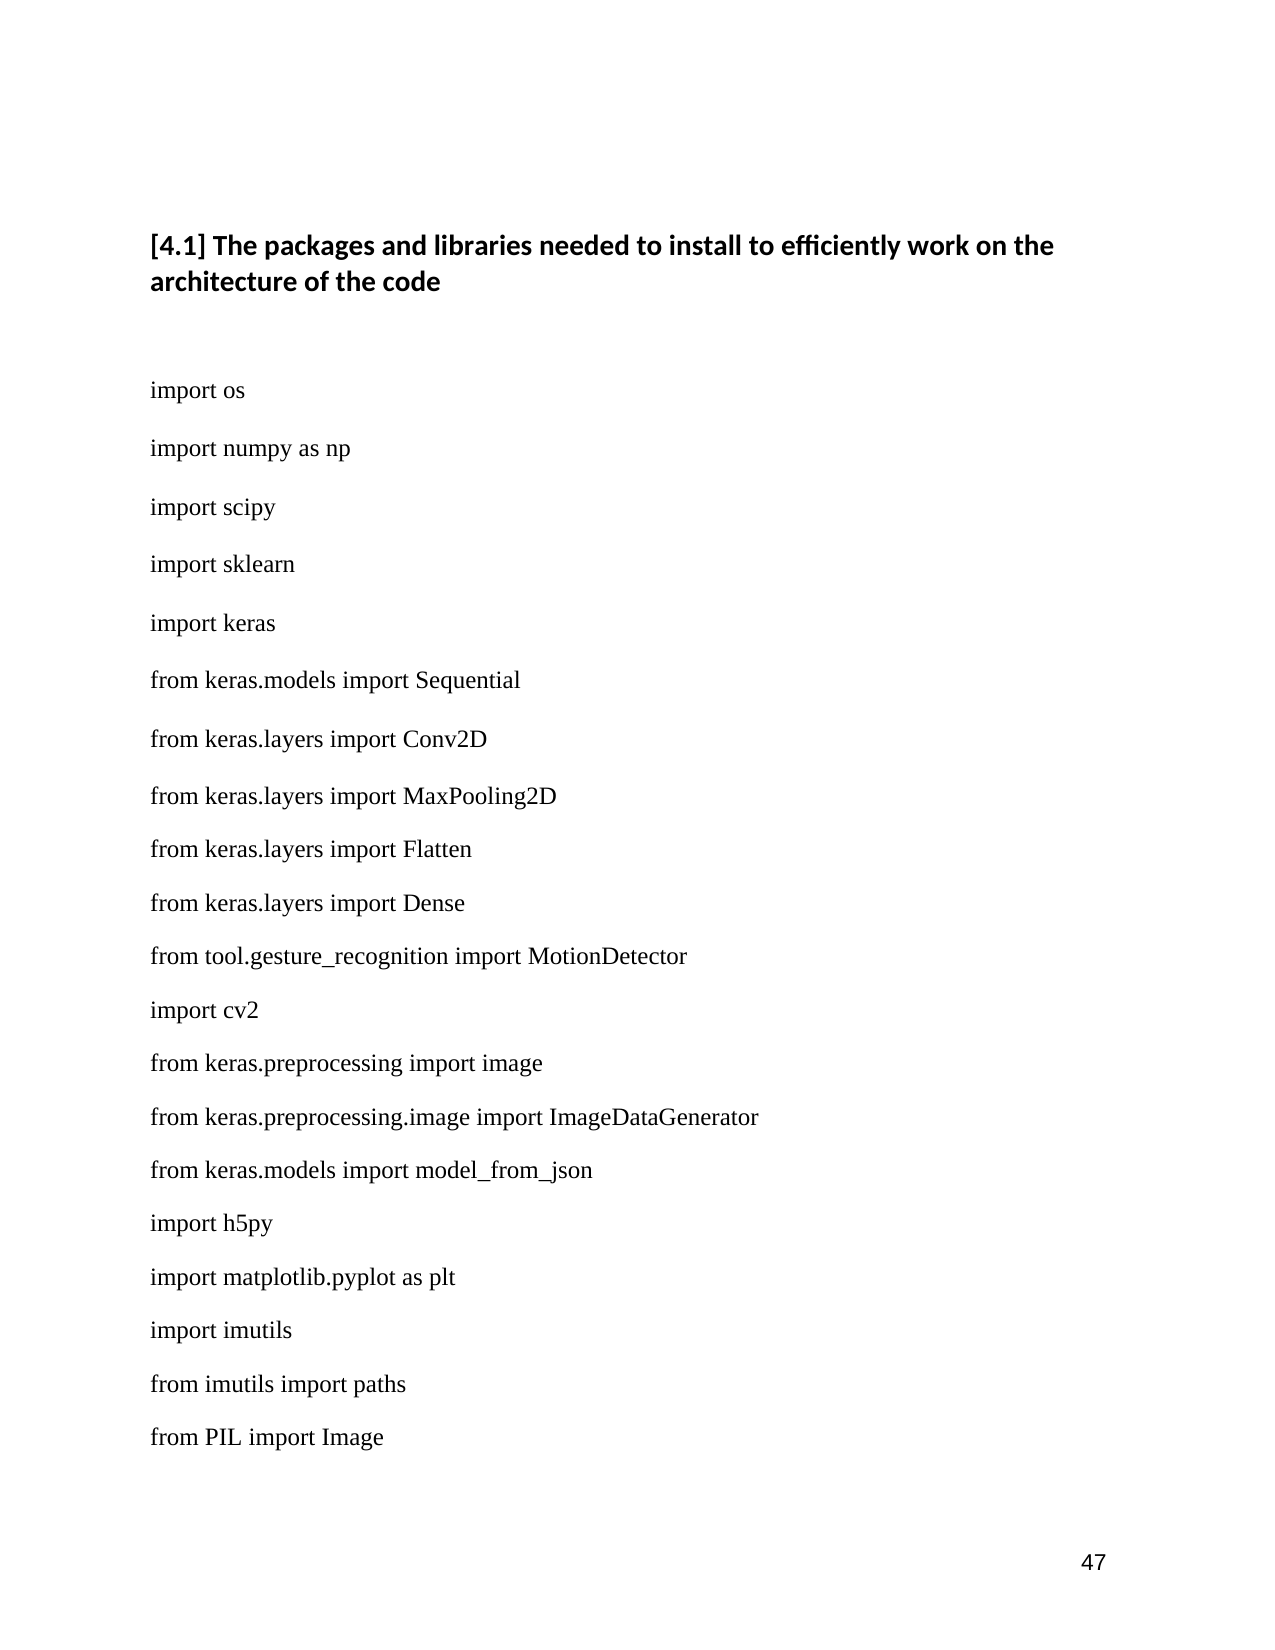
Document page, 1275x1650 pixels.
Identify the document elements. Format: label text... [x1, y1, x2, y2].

text import os [150, 376, 1106, 404]
text import cv2 [150, 995, 1106, 1024]
text from keras.preprocessing.image import ImageDataGenerator [150, 1102, 1106, 1131]
text [4.1] The packages and libraries needed to install to efficiently work on the architecture of the code [150, 228, 1106, 298]
text from imutils import paths [150, 1369, 1106, 1398]
text import scipy [150, 492, 1106, 520]
text from keras.layers import Conv2D [150, 724, 1106, 752]
text from keras.preprocessing import image [150, 1049, 1106, 1077]
text from keras.layers import Flatten [150, 835, 1106, 863]
text import matplotlib.pyplot as plt [150, 1263, 1106, 1291]
text from keras.models import Sequential [150, 666, 1106, 694]
text from keras.layers import Dense [150, 888, 1106, 917]
text import sklearn [150, 549, 1106, 578]
text import keras [150, 608, 1106, 636]
text import numpy as np [150, 433, 1106, 462]
text from keras.layers import MaxPooling2D [150, 782, 1106, 810]
text from tool.gesture_recognition import MotionDetector [150, 942, 1106, 970]
text from PIL import Image [150, 1423, 1106, 1451]
text import imutils [150, 1316, 1106, 1344]
text import h5py [150, 1209, 1106, 1238]
text from keras.models import model_from_json [150, 1156, 1106, 1184]
